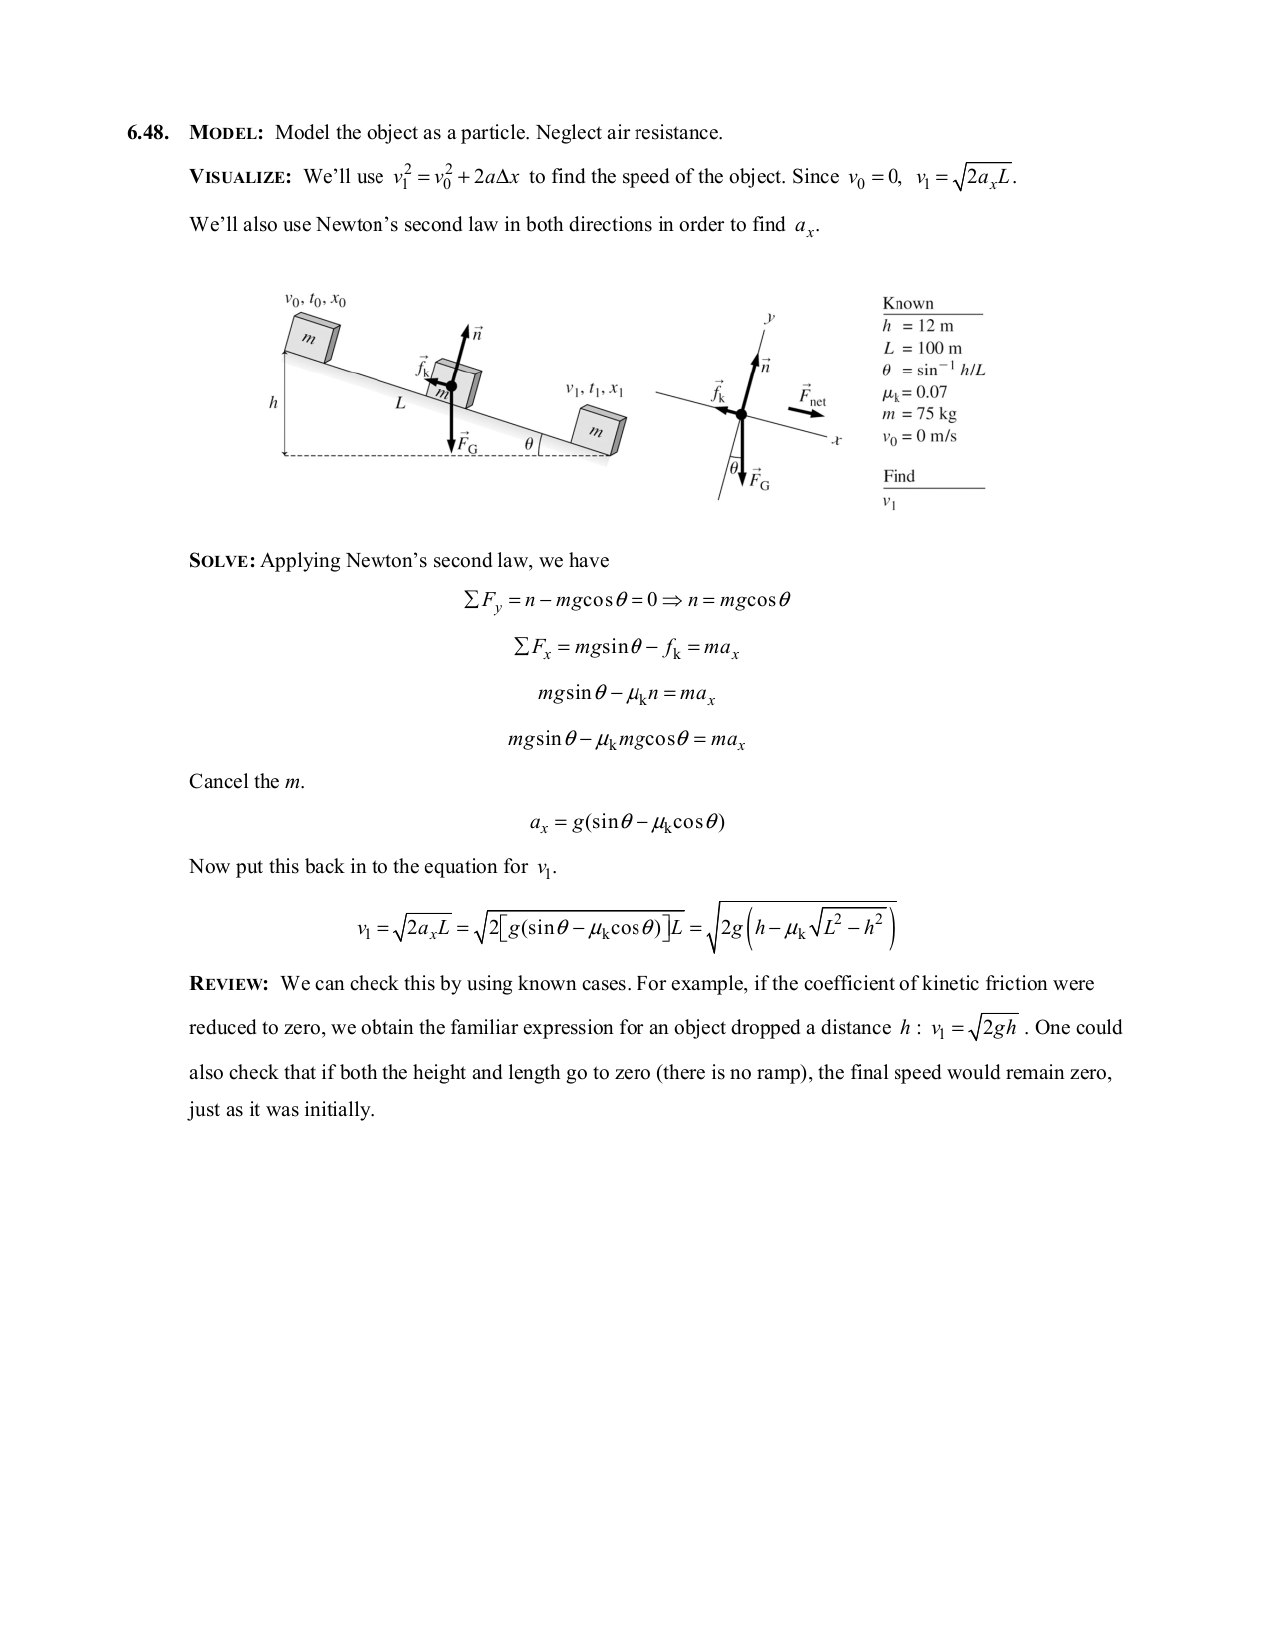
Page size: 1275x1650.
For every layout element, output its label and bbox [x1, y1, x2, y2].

picture [118, 118, 1157, 1136]
